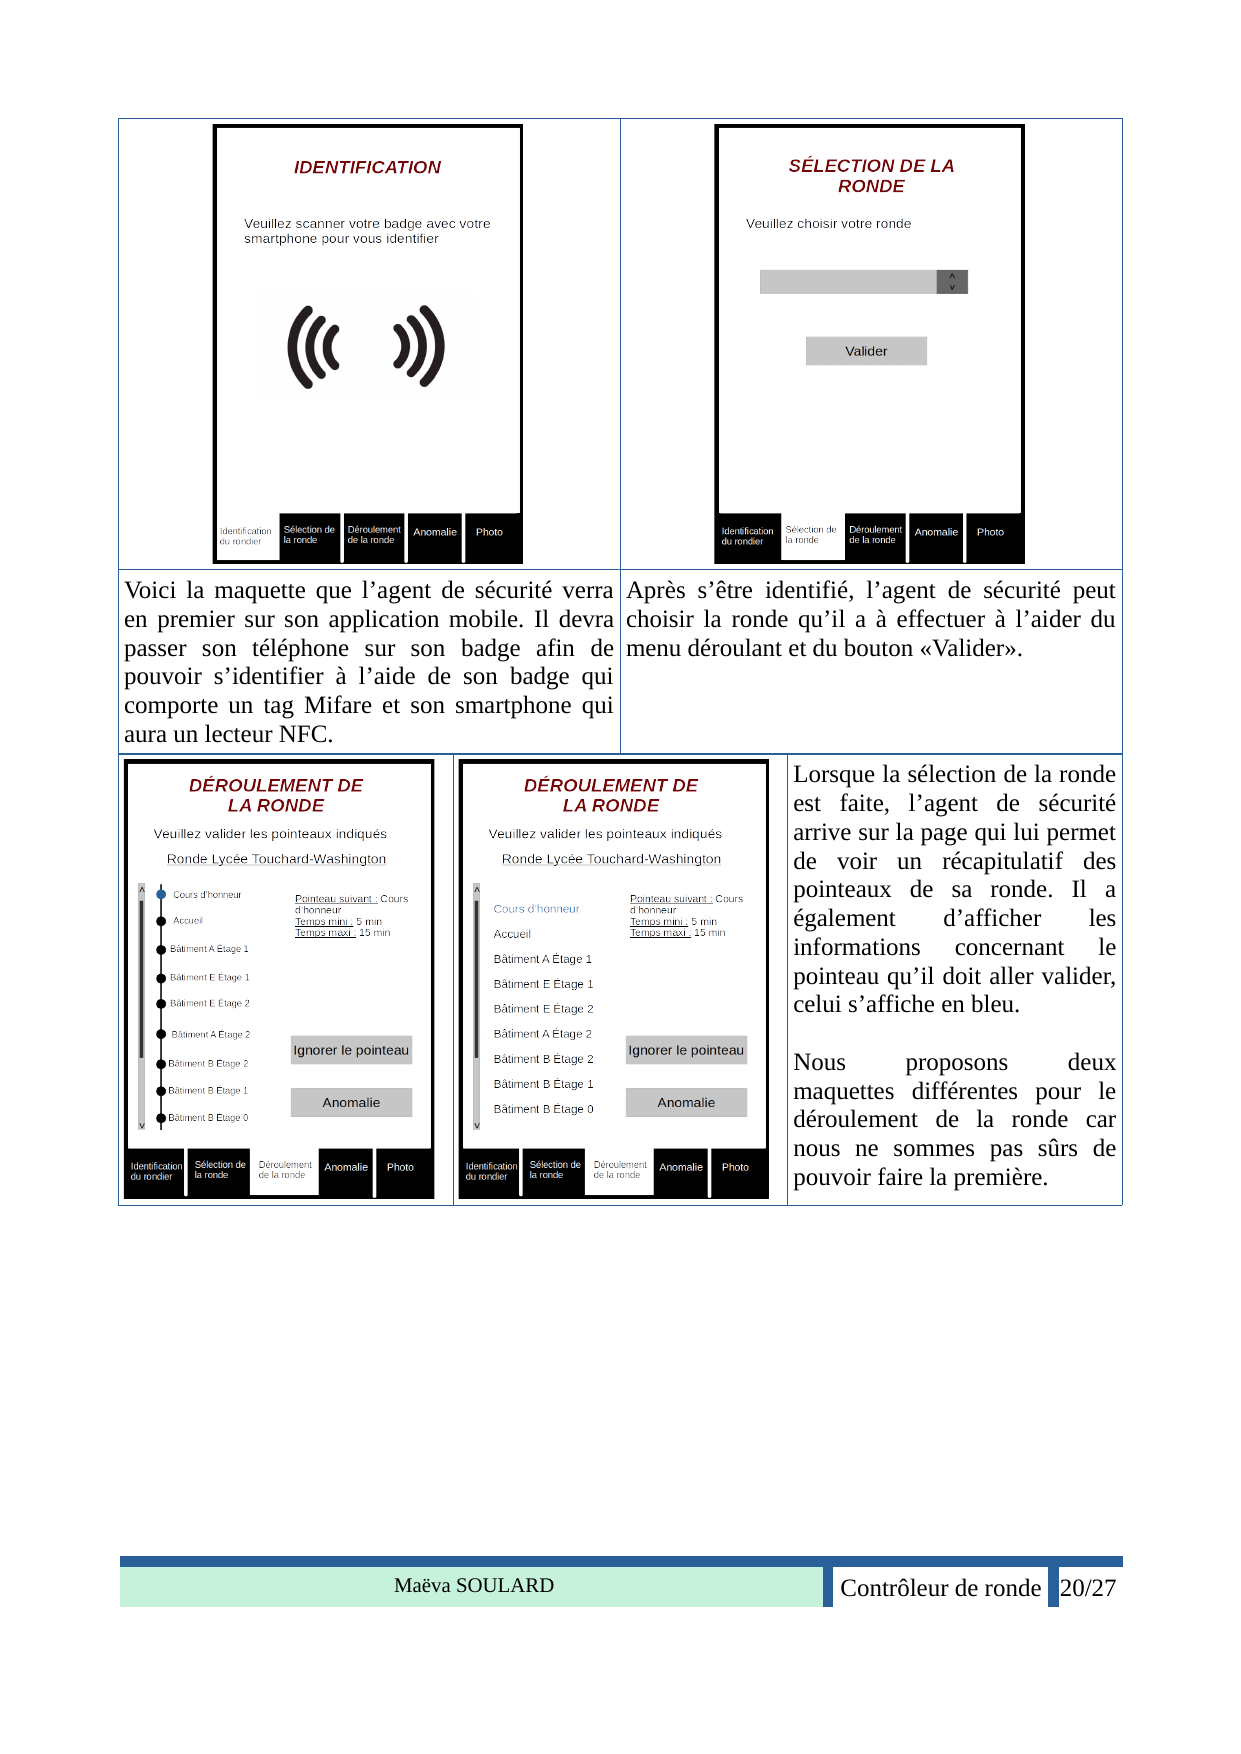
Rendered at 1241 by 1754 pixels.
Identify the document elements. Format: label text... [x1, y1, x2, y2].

table_header [621, 119, 1122, 569]
table_header [454, 755, 787, 1204]
table_cell Voici la maquette que l’agent de sécurité verra en premier sur son application mobile. Il devra passer son téléphone sur son badge afin de pouvoir s’identifier à l’aide de son badge qui comporte un tag Mifare et son smartphone qui aura un lecteur NFC. [119, 570, 620, 753]
table_header [119, 119, 620, 569]
picture [458, 759, 769, 1199]
picture [714, 124, 1025, 564]
table_header Lorsque la sélection de la ronde est faite, l’agent de sécurité arrive sur la page qui lui permet de voir un récapitulatif des pointeaux de sa ronde. Il a également d’afficher les informations concernant le pointeau qu’il doit aller valider, celui s’affiche en bleu. Nous proposons deux maquettes différentes pour le déroulement de la ronde car nous ne sommes pas sûrs de pouvoir faire la première. [788, 755, 1122, 1204]
picture [123, 759, 435, 1199]
table_header [119, 755, 453, 1204]
table_cell Après s’être identifié, l’agent de sécurité peut choisir la ronde qu’il a à effectuer à l’aider du menu déroulant et du bouton «Valider». [621, 570, 1122, 753]
picture [212, 124, 523, 564]
